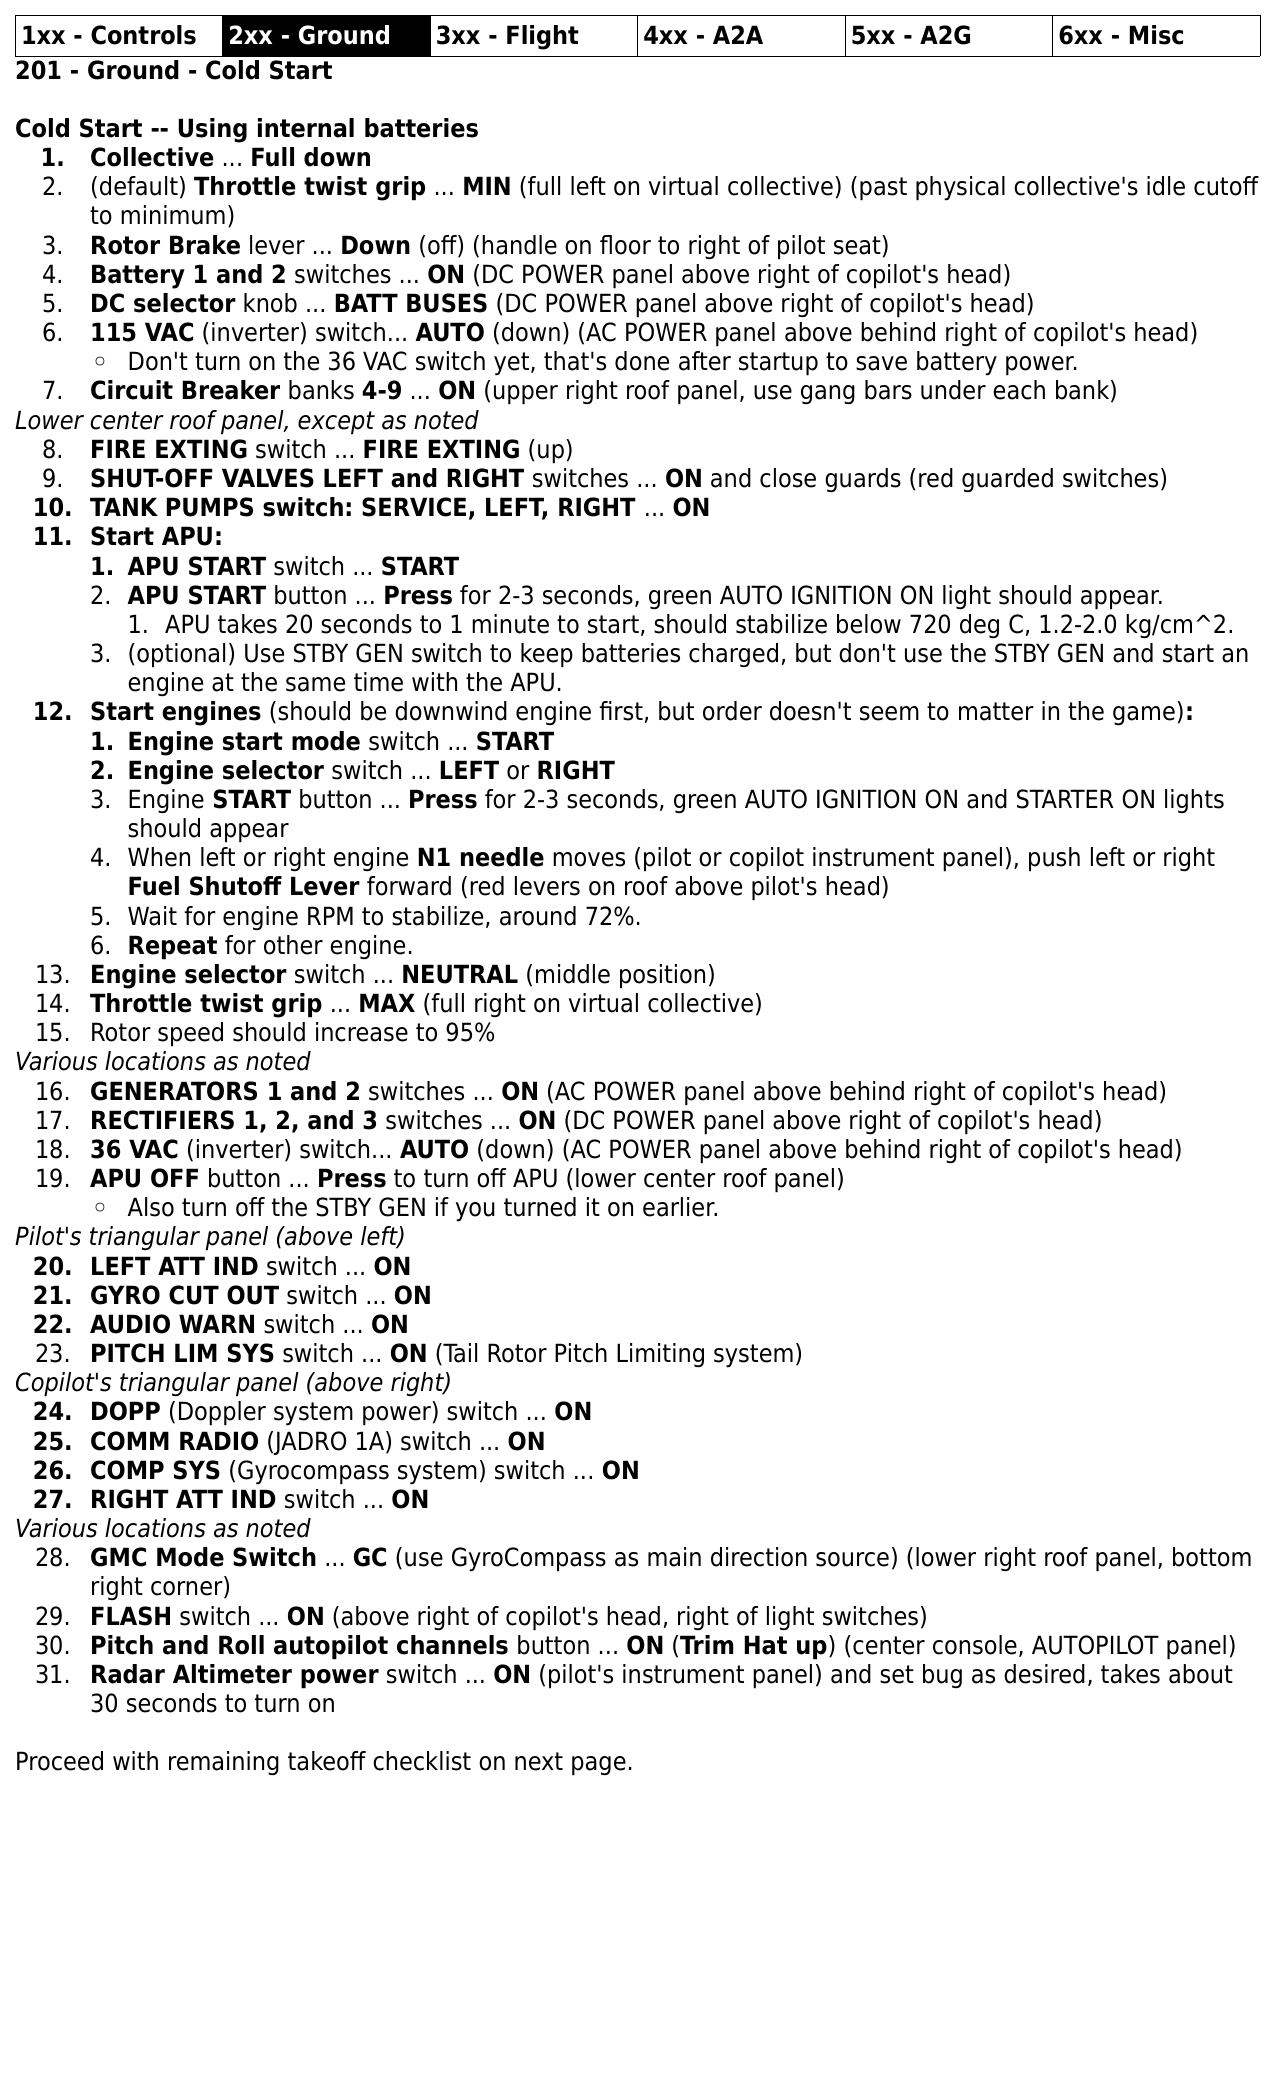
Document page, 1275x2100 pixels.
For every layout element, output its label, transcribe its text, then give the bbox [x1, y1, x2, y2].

list Pitch and Roll autopilot channels button ... ON (Trim Hat up) (center console, AUTOPILOT panel) [52, 1631, 1260, 1660]
list DC selector knob ... BATT BUSES (DC POWER panel above right of copilot's head) [52, 289, 1260, 318]
list GMC Mode Switch ... GC (use GyroCompass as main direction source) (lower right roof panel, bottom right corner) [52, 1543, 1260, 1602]
list Repeat for other engine. [90, 931, 1260, 960]
list RIGHT ATT IND switch ... ON [52, 1485, 1260, 1514]
list Also turn off the STBY GEN if you turned it on earlier. [90, 1193, 1260, 1222]
list Engine START button ... Press for 2-3 seconds, green AUTO IGNITION ON and STARTER ON lights should appear [90, 785, 1260, 843]
list Engine selector switch ... LEFT or RIGHT [90, 756, 1260, 785]
list Don't turn on the 36 VAC switch yet, that's done after startup to save battery power. [90, 347, 1260, 377]
text Lower center roof panel, except as noted [15, 406, 1260, 435]
list (default) Throttle twist grip ... MIN (full left on virtual collective) (past physical collective's idle cutoff to minimum) [52, 172, 1260, 231]
table_header 1xx - Controls [16, 16, 222, 56]
list AUDIO WARN switch ... ON [52, 1310, 1260, 1339]
list TANK PUMPS switch: SERVICE, LEFT, RIGHT ... ON [52, 493, 1260, 522]
list Engine selector switch ... NEUTRAL (middle position) [52, 960, 1260, 989]
list PITCH LIM SYS switch ... ON (Tail Rotor Pitch Limiting system) [52, 1339, 1260, 1368]
text Cold Start -- Using internal batteries [15, 114, 1260, 143]
list 115 VAC (inverter) switch... AUTO (down) (AC POWER panel above behind right of copilot's head) [52, 318, 1260, 347]
list (optional) Use STBY GEN switch to keep batteries charged, but don't use the STBY GEN and start an engine at the same time with the APU. [90, 639, 1260, 697]
list Collective ... Full down [52, 143, 1260, 172]
table_header 2xx - Ground [223, 16, 430, 56]
list Throttle twist grip ... MAX (full right on virtual collective) [52, 989, 1260, 1018]
list 36 VAC (inverter) switch... AUTO (down) (AC POWER panel above behind right of copilot's head) [52, 1135, 1260, 1164]
list GYRO CUT OUT switch ... ON [52, 1281, 1260, 1310]
list Start APU: [52, 522, 1260, 552]
list Radar Altimeter power switch ... ON (pilot's instrument panel) and set bug as desired, takes about 30 seconds to turn on [52, 1660, 1260, 1718]
list APU OFF button ... Press to turn off APU (lower center roof panel) [52, 1164, 1260, 1193]
list RECTIFIERS 1, 2, and 3 switches ... ON (DC POWER panel above right of copilot's head) [52, 1106, 1260, 1135]
list APU START button ... Press for 2-3 seconds, green AUTO IGNITION ON light should appear. [90, 581, 1260, 610]
list COMP SYS (Gyrocompass system) switch ... ON [52, 1456, 1260, 1485]
list When left or right engine N1 needle moves (pilot or copilot instrument panel), push left or right Fuel Shutoff Lever forward (red levers on roof above pilot's head) [90, 843, 1260, 902]
list SHUT-OFF VALVES LEFT and RIGHT switches ... ON and close guards (red guarded switches) [52, 464, 1260, 493]
list LEFT ATT IND switch ... ON [52, 1252, 1260, 1281]
list Battery 1 and 2 switches ... ON (DC POWER panel above right of copilot's head) [52, 260, 1260, 289]
text 201 - Ground - Cold Start [15, 57, 1260, 85]
table_header 6xx - Misc [1053, 16, 1260, 56]
text Various locations as noted [15, 1514, 1260, 1543]
list APU START switch ... START [90, 552, 1260, 581]
table_header 4xx - A2A [638, 16, 845, 56]
table_header 3xx - Flight [431, 16, 637, 56]
list FLASH switch ... ON (above right of copilot's head, right of light switches) [52, 1602, 1260, 1631]
list Circuit Breaker banks 4-9 ... ON (upper right roof panel, use gang bars under each bank) [52, 377, 1260, 406]
list Rotor speed should increase to 95% [52, 1018, 1260, 1047]
list APU takes 20 seconds to 1 minute to start, should stabilize below 720 deg C, 1.2-2.0 kg/cm^2. [127, 610, 1260, 639]
text Pilot's triangular panel (above left) [15, 1222, 1260, 1252]
text Copilot's triangular panel (above right) [15, 1368, 1260, 1397]
list DOPP (Doppler system power) switch ... ON [52, 1397, 1260, 1427]
text Proceed with remaining takeoff checklist on next page. [15, 1747, 1260, 1777]
table_header 5xx - A2G [846, 16, 1052, 56]
list FIRE EXTING switch ... FIRE EXTING (up) [52, 435, 1260, 464]
list Rotor Brake lever ... Down (off) (handle on floor to right of pilot seat) [52, 231, 1260, 260]
list COMM RADIO (JADRO 1A) switch ... ON [52, 1427, 1260, 1456]
text Various locations as noted [15, 1047, 1260, 1077]
list GENERATORS 1 and 2 switches ... ON (AC POWER panel above behind right of copilot's head) [52, 1077, 1260, 1106]
list Engine start mode switch ... START [90, 727, 1260, 756]
list Start engines (should be downwind engine first, but order doesn't seem to matter in the game): [52, 697, 1260, 727]
list Wait for engine RPM to stabilize, around 72%. [90, 902, 1260, 931]
